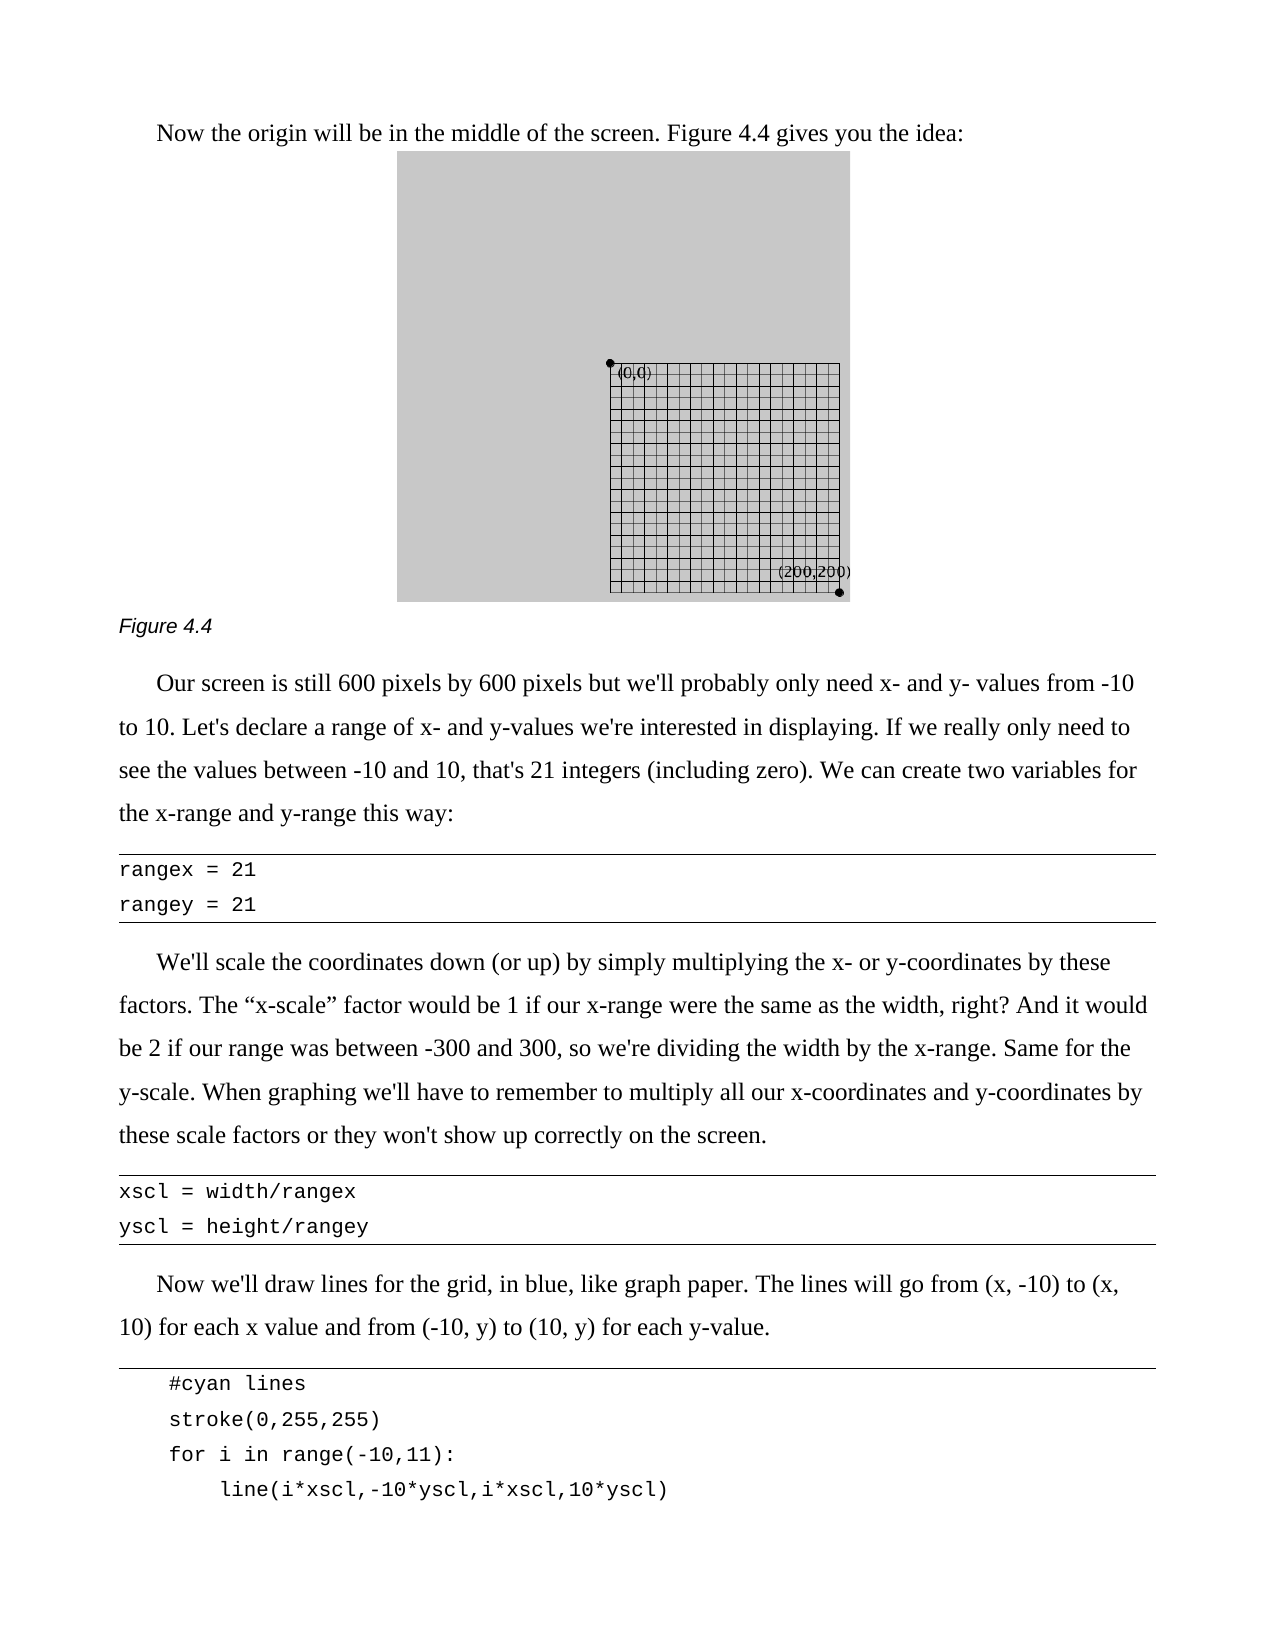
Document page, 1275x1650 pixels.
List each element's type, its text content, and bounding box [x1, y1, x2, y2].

text rangey = 21 [118, 894, 1156, 923]
text rangex = 21 [118, 855, 1156, 882]
picture [397, 151, 851, 602]
text xscl = width/rangex [118, 1176, 1156, 1204]
text line(i*xscl,-10*yscl,i*xscl,10*yscl) [118, 1479, 1156, 1503]
text yscl = height/rangey [118, 1216, 1156, 1245]
text Our screen is still 600 pixels by 600 pixels but we'll probably only need x- and y- values from -10 to 10. Let's declare a range of x- and y-values we're interested in displaying. If we really only need to see the values between -10 and 10, that's 21 integers (including zero). We can create two variables for the x-range and y-range this way: [118, 668, 1156, 827]
text Figure 4.4 [118, 174, 1156, 638]
text Now the origin will be in the middle of the screen. Figure 4.4 gives you the idea: [118, 118, 1156, 147]
text We'll scale the coordinates down (or up) by simply multiplying the x- or y-coordinates by these factors. The “x-scale” factor would be 1 if our x-range were the same as the width, right? And it would be 2 if our range was between -300 and 300, so we're dividing the width by the x-range. Same for the y-scale. When graphing we'll have to remember to multiply all our x-coordinates and y-coordinates by these scale factors or they won't show up correctly on the screen. [118, 947, 1156, 1148]
text for i in range(-10,11): [118, 1444, 1156, 1468]
text #cyan lines [118, 1369, 1156, 1397]
text Now we'll draw lines for the grid, in blue, like graph paper. The lines will go from (x, -10) to (x, 10) for each x value and from (-10, y) to (10, y) for each y-value. [118, 1269, 1156, 1341]
text stroke(0,255,255) [118, 1408, 1156, 1432]
